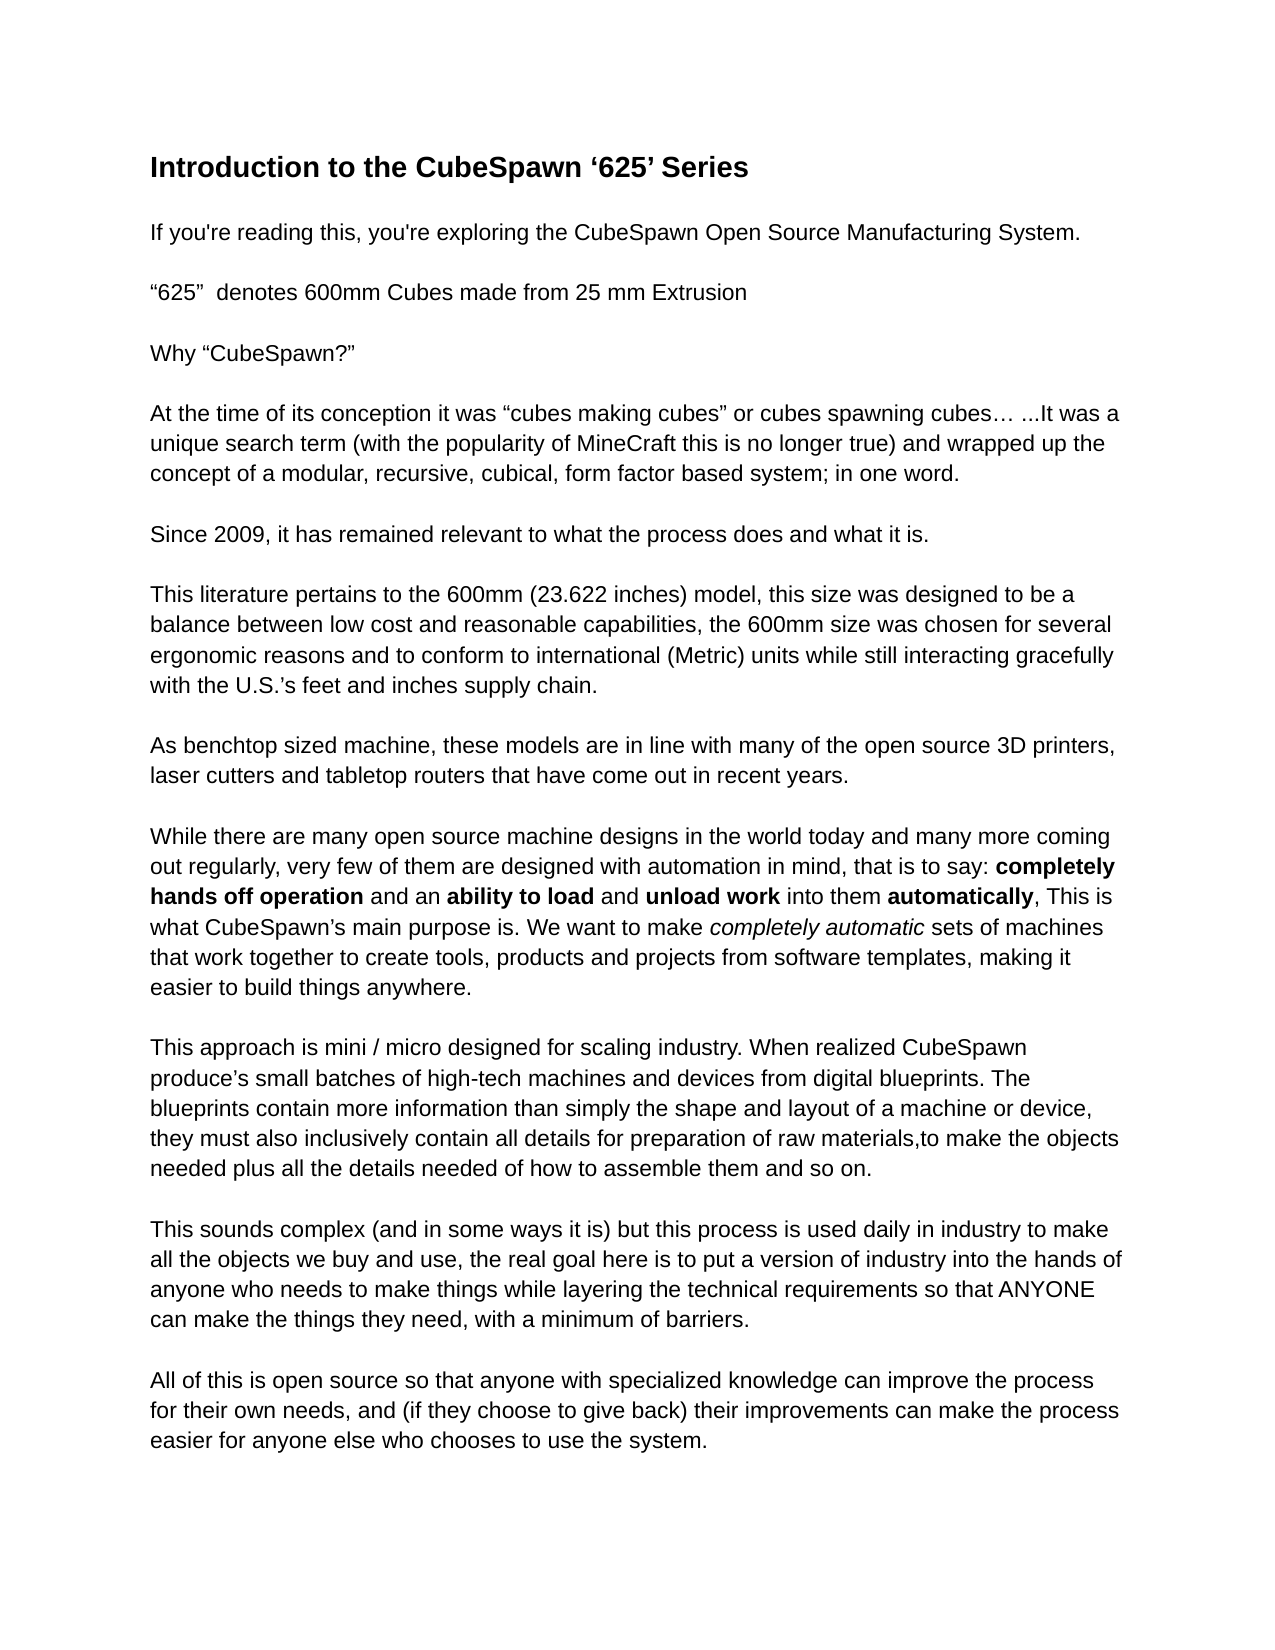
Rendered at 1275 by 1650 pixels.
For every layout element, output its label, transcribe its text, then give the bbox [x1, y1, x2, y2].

text Why “CubeSpawn?” [150, 339, 1125, 366]
text “625” denotes 600mm Cubes made from 25 mm Extrusion [150, 279, 1125, 306]
text At the time of its conception it was “cubes making cubes” or cubes spawning cubes… ...It was a unique search term (with the popularity of MineCraft this is no longer true) and wrapped up the concept of a modular, recursive, cubical, form factor based system; in one word. [150, 400, 1125, 487]
text This sounds complex (and in some ways it is) but this process is used daily in industry to make all the objects we buy and use, the real goal here is to put a version of industry into the hands of anyone who needs to make things while layering the technical requirements so that ANYONE can make the things they need, with a minimum of barriers. [150, 1216, 1125, 1333]
text Introduction to the CubeSpawn ‘625’ Series [150, 150, 1125, 183]
text This approach is mini / micro designed for scaling industry. When realized CubeSpawn produce’s small batches of high-tech machines and devices from digital blueprints. The blueprints contain more information than simply the shape and layout of a machine or device, they must also inclusively contain all details for preparation of raw materials,to make the objects needed plus all the details needed of how to assemble them and so on. [150, 1034, 1125, 1182]
text As benchtop sized machine, these models are in line with many of the open source 3D printers, laser cutters and tabletop routers that have come out in recent years. [150, 732, 1125, 789]
text If you're reading this, you're exploring the CubeSpawn Open Source Manufacturing System. [150, 219, 1125, 245]
text All of this is open source so that anyone with specialized knowledge can improve the process for their own needs, and (if they choose to give back) their improvements can make the process easier for anyone else who chooses to use the system. [150, 1367, 1125, 1453]
text Since 2009, it has remained relevant to what the process does and what it is. [150, 521, 1125, 547]
text While there are many open source machine designs in the world today and many more coming out regularly, very few of them are designed with automation in mind, that is to say: completely hands off operation and an ability to load and unload work into them automatically, This is what CubeSpawn’s main purpose is. We want to make completely automatic sets of machines that work together to create tools, products and projects from software templates, making it easier to build things anywhere. [150, 823, 1125, 1000]
text This literature pertains to the 600mm (23.622 inches) model, this size was designed to be a balance between low cost and reasonable capabilities, the 600mm size was chosen for several ergonomic reasons and to conform to international (Metric) units while still interacting gracefully with the U.S.’s feet and inches supply chain. [150, 581, 1125, 698]
